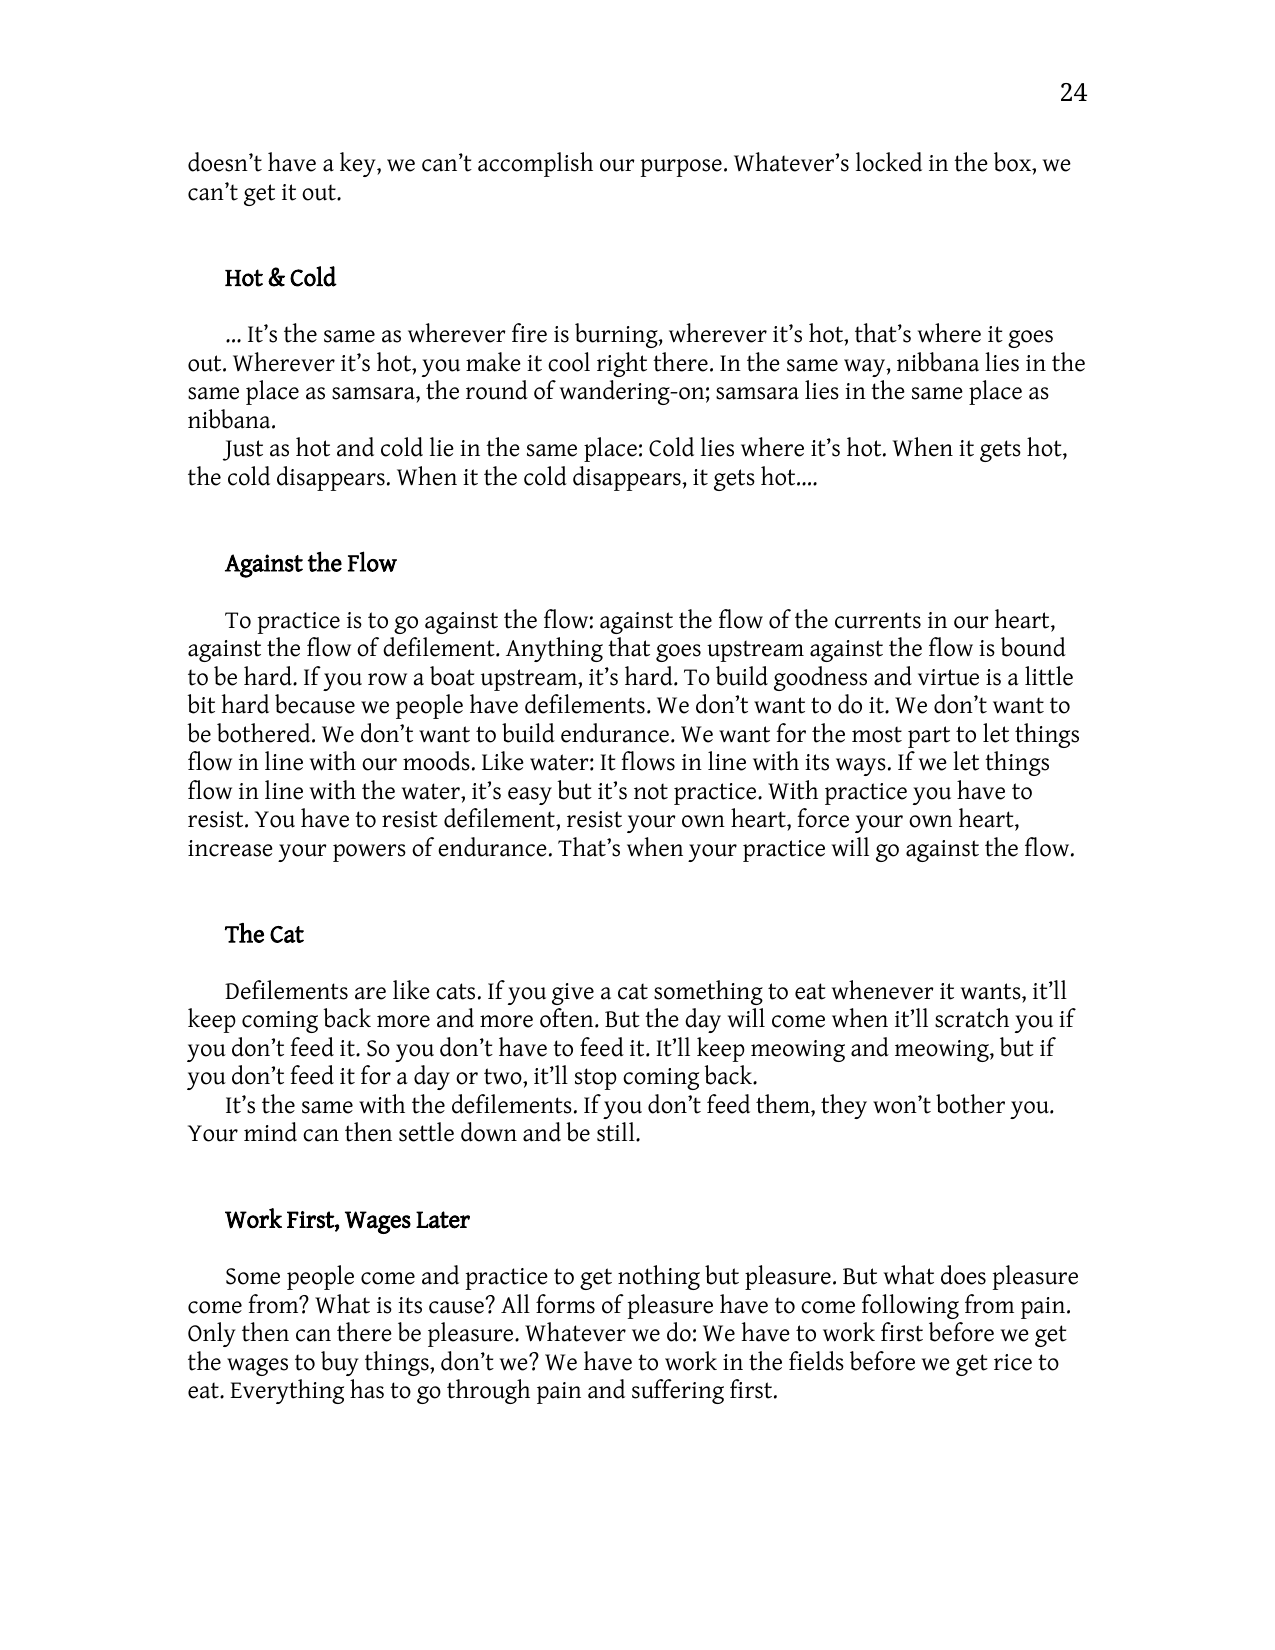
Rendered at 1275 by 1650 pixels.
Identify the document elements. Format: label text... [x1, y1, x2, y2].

text doesn’t have a key, we can’t accomplish our purpose. Whatever’s locked in the box, we can’t get it out. [187, 150, 1087, 207]
text … It’s the same as wherever fire is burning, wherever it’s hot, that’s where it goes out. Wherever it’s hot, you make it cool right there. In the same way, nibbana lies in the same place as samsara, the round of wandering-on; samsara lies in the same place as nibbana. [187, 321, 1087, 435]
subtitle The Cat [187, 921, 1087, 949]
subtitle Work First, Wages Later [187, 1206, 1087, 1234]
text Some people come and practice to get nothing but pleasure. But what does pleasure come from? What is its cause? All forms of pleasure have to come following from pain. Only then can there be pleasure. Whatever we do: We have to work first before we get the wages to buy things, don’t we? We have to work in the fields before we get rice to eat. Everything has to go through pain and suffering first. [187, 1263, 1087, 1406]
text Defilements are like cats. If you give a cat something to eat whenever it wants, it’ll keep coming back more and more often. But the day will come when it’ll scratch you if you don’t feed it. So you don’t have to feed it. It’ll keep meowing and meowing, but if you don’t feed it for a day or two, it’ll stop coming back. [187, 978, 1087, 1092]
text It’s the same with the defilements. If you don’t feed them, they won’t bother you. Your mind can then settle down and be still. [187, 1092, 1087, 1149]
text To practice is to go against the flow: against the flow of the currents in our heart, against the flow of defilement. Anything that goes upstream against the flow is bound to be hard. If you row a boat upstream, it’s hard. To build goodness and virtue is a little bit hard because we people have defilements. We don’t want to do it. We don’t want to be bothered. We don’t want to build endurance. We want for the most part to let things flow in line with our moods. Like water: It flows in line with its ways. If we let things flow in line with the water, it’s easy but it’s not practice. With practice you have to resist. You have to resist defilement, resist your own heart, force your own heart, increase your powers of endurance. That’s when your practice will go against the flow. [187, 607, 1087, 863]
text Just as hot and cold lie in the same place: Cold lies where it’s hot. When it gets hot, the cold disappears. When it the cold disappears, it gets hot…. [187, 435, 1087, 492]
text Against the Flow [187, 549, 1087, 578]
subtitle Hot & Cold [187, 264, 1087, 293]
